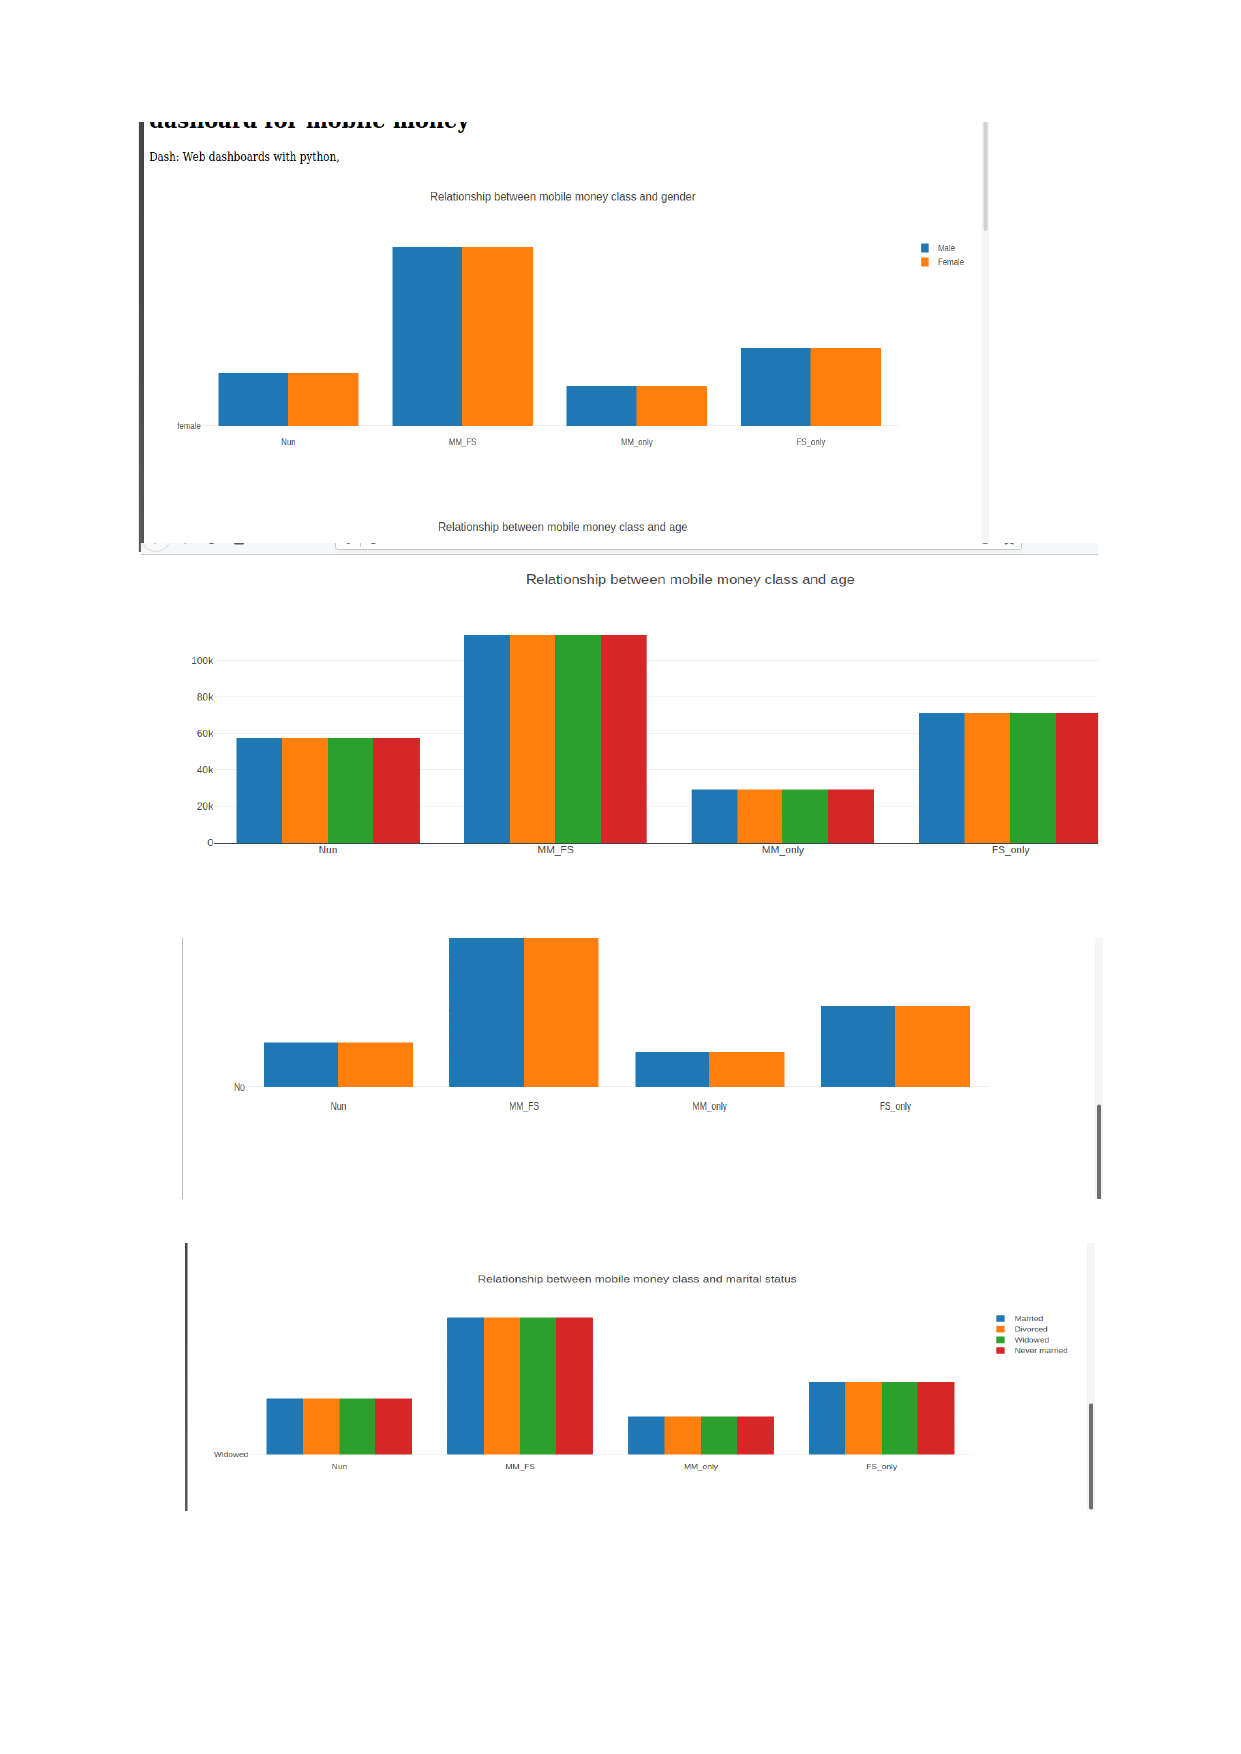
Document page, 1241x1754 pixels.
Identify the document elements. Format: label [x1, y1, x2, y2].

picture [138, 122, 1099, 927]
picture [182, 938, 1103, 1199]
picture [185, 1243, 1095, 1511]
